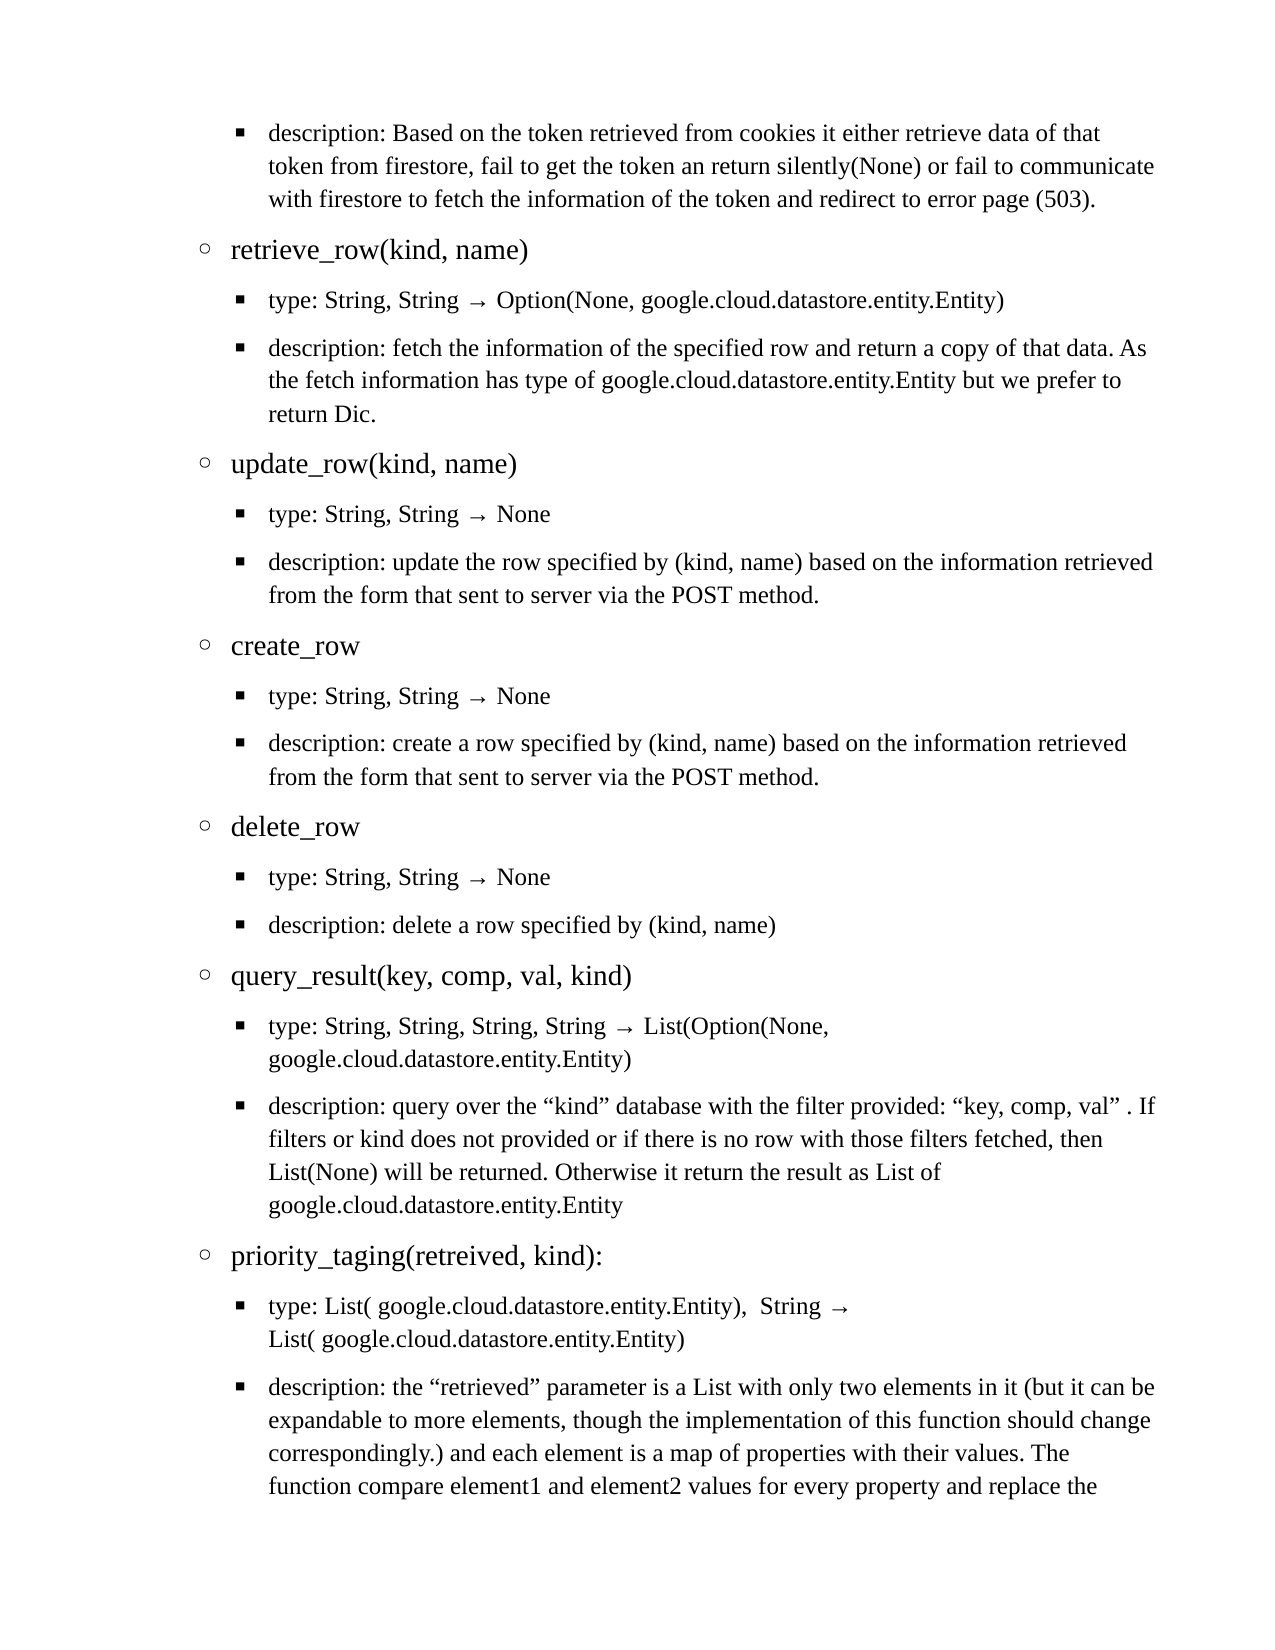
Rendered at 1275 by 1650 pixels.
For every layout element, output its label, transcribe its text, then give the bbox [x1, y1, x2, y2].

list description: Based on the token retrieved from cookies it either retrieve data of that token from firestore, fail to get the token an return silently(None) or fail to communicate with firestore to fetch the information of the token and redirect to error page (503). [231, 118, 1157, 213]
list type: String, String → None [231, 499, 1157, 528]
list type: String, String → Option(None, google.cloud.datastore.entity.Entity) [231, 285, 1157, 314]
list description: fetch the information of the specified row and return a copy of that data. As the fetch information has type of google.cloud.datastore.entity.Entity but we prefer to return Dic. [231, 333, 1157, 427]
list description: create a row specified by (kind, name) based on the information retrieved from the form that sent to server via the POST method. [231, 728, 1157, 790]
list query_result(key, comp, val, kind) [193, 958, 1157, 991]
list update_row(kind, name) [193, 446, 1157, 480]
list create_row [193, 628, 1157, 661]
list type: List( google.cloud.datastore.entity.Entity), String → List( google.cloud.datastore.entity.Entity) [231, 1291, 1157, 1353]
list priority_taging(retreived, kind): [193, 1238, 1157, 1272]
list delete_row [193, 809, 1157, 843]
list type: String, String → None [231, 681, 1157, 710]
list type: String, String, String, String → List(Option(None, google.cloud.datastore.entity.Entity) [231, 1011, 1157, 1073]
list description: update the row specified by (kind, name) based on the information retrieved from the form that sent to server via the POST method. [231, 547, 1157, 609]
list description: query over the “kind” database with the filter provided: “key, comp, val” . If filters or kind does not provided or if there is no row with those filters fetched, then List(None) will be returned. Otherwise it return the result as List of google.cloud.datastore.entity.Entity [231, 1091, 1157, 1219]
list description: delete a row specified by (kind, name) [231, 910, 1157, 939]
list retrieve_row(kind, name) [193, 232, 1157, 265]
list description: the “retrieved” parameter is a List with only two elements in it (but it can be expandable to more elements, though the implementation of this function should change correspondingly.) and each element is a map of properties with their values. The function compare element1 and element2 values for every property and replace the [231, 1372, 1157, 1500]
list type: String, String → None [231, 862, 1157, 891]
